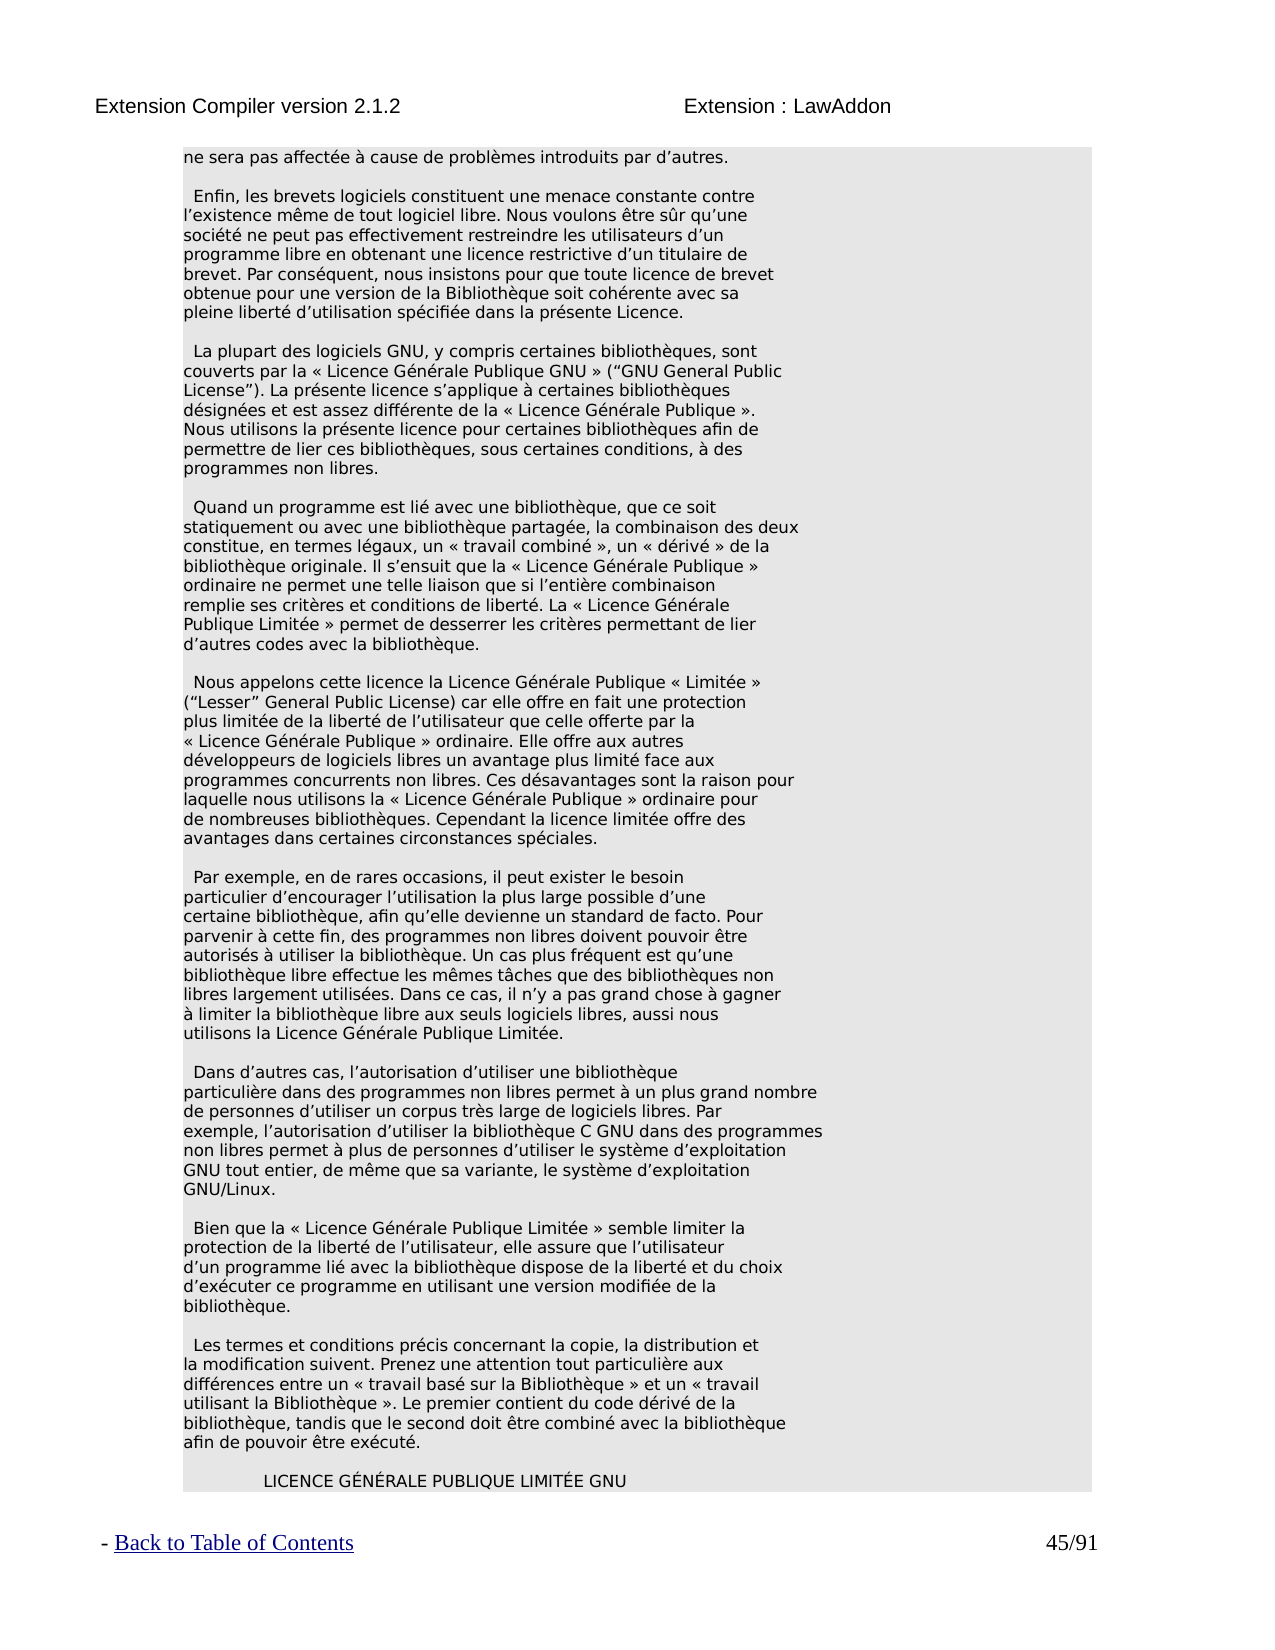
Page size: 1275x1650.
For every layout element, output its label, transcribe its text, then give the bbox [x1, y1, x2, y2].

text programmes non libres. [183, 459, 1092, 479]
text Publique Limitée » permet de desserrer les critères permettant de lier [183, 615, 1092, 634]
text programme libre en obtenant une licence restrictive d’un titulaire de [183, 245, 1092, 264]
text License”). La présente licence s’applique à certaines bibliothèques [183, 381, 1092, 401]
text Par exemple, en de rares occasions, il peut exister le besoin [183, 868, 1092, 888]
text société ne peut pas effectivement restreindre les utilisateurs d’un [183, 225, 1092, 245]
text utilisant la Bibliothèque ». Le premier contient du code dérivé de la [183, 1394, 1092, 1414]
text (“Lesser” General Public License) car elle offre en fait une protection [183, 693, 1092, 712]
text GNU tout entier, de même que sa variante, le système d’exploitation [183, 1160, 1092, 1180]
text obtenue pour une version de la Bibliothèque soit cohérente avec sa [183, 284, 1092, 303]
text bibliothèque. [183, 1297, 1092, 1316]
text de nombreuses bibliothèques. Cependant la licence limitée offre des [183, 810, 1092, 829]
text La plupart des logiciels GNU, y compris certaines bibliothèques, sont [183, 342, 1092, 362]
text ne sera pas affectée à cause de problèmes introduits par d’autres. [183, 147, 1092, 167]
text avantages dans certaines circonstances spéciales. [183, 829, 1092, 849]
text d’exécuter ce programme en utilisant une version modifiée de la [183, 1277, 1092, 1297]
text Les termes et conditions précis concernant la copie, la distribution et [183, 1336, 1092, 1355]
text laquelle nous utilisons la « Licence Générale Publique » ordinaire pour [183, 790, 1092, 810]
text LICENCE GÉNÉRALE PUBLIQUE LIMITÉE GNU [183, 1472, 1092, 1492]
text à limiter la bibliothèque libre aux seuls logiciels libres, aussi nous [183, 1004, 1092, 1024]
text pleine liberté d’utilisation spécifiée dans la présente Licence. [183, 303, 1092, 323]
text afin de pouvoir être exécuté. [183, 1433, 1092, 1453]
text utilisons la Licence Générale Publique Limitée. [183, 1024, 1092, 1043]
text Enfin, les brevets logiciels constituent une menace constante contre [183, 186, 1092, 206]
text particulière dans des programmes non libres permet à un plus grand nombre [183, 1082, 1092, 1102]
text exemple, l’autorisation d’utiliser la bibliothèque C GNU dans des programmes [183, 1121, 1092, 1141]
text GNU/Linux. [183, 1180, 1092, 1199]
text Bien que la « Licence Générale Publique Limitée » semble limiter la [183, 1219, 1092, 1238]
text bibliothèque, tandis que le second doit être combiné avec la bibliothèque [183, 1414, 1092, 1433]
text particulier d’encourager l’utilisation la plus large possible d’une [183, 888, 1092, 907]
text permettre de lier ces bibliothèques, sous certaines conditions, à des [183, 440, 1092, 459]
text la modification suivent. Prenez une attention tout particulière aux [183, 1355, 1092, 1375]
text bibliothèque libre effectue les mêmes tâches que des bibliothèques non [183, 966, 1092, 985]
text brevet. Par conséquent, nous insistons pour que toute licence de brevet [183, 264, 1092, 284]
text l’existence même de tout logiciel libre. Nous voulons être sûr qu’une [183, 206, 1092, 225]
text libres largement utilisées. Dans ce cas, il n’y a pas grand chose à gagner [183, 985, 1092, 1004]
text couverts par la « Licence Générale Publique GNU » (“GNU General Public [183, 362, 1092, 381]
text protection de la liberté de l’utilisateur, elle assure que l’utilisateur [183, 1238, 1092, 1258]
text d’un programme lié avec la bibliothèque dispose de la liberté et du choix [183, 1258, 1092, 1277]
text programmes concurrents non libres. Ces désavantages sont la raison pour [183, 771, 1092, 790]
text autorisés à utiliser la bibliothèque. Un cas plus fréquent est qu’une [183, 946, 1092, 966]
text remplie ses critères et conditions de liberté. La « Licence Générale [183, 596, 1092, 615]
text non libres permet à plus de personnes d’utiliser le système d’exploitation [183, 1141, 1092, 1160]
text Dans d’autres cas, l’autorisation d’utiliser une bibliothèque [183, 1063, 1092, 1082]
text développeurs de logiciels libres un avantage plus limité face aux [183, 751, 1092, 771]
text désignées et est assez différente de la « Licence Générale Publique ». [183, 401, 1092, 420]
text « Licence Générale Publique » ordinaire. Elle offre aux autres [183, 732, 1092, 751]
text de personnes d’utiliser un corpus très large de logiciels libres. Par [183, 1102, 1092, 1121]
text bibliothèque originale. Il s’ensuit que la « Licence Générale Publique » [183, 557, 1092, 576]
text certaine bibliothèque, afin qu’elle devienne un standard de facto. Pour [183, 907, 1092, 927]
text Nous appelons cette licence la Licence Générale Publique « Limitée » [183, 673, 1092, 693]
text Quand un programme est lié avec une bibliothèque, que ce soit [183, 498, 1092, 518]
text plus limitée de la liberté de l’utilisateur que celle offerte par la [183, 712, 1092, 732]
text ordinaire ne permet une telle liaison que si l’entière combinaison [183, 576, 1092, 596]
text statiquement ou avec une bibliothèque partagée, la combinaison des deux [183, 518, 1092, 537]
text différences entre un « travail basé sur la Bibliothèque » et un « travail [183, 1375, 1092, 1394]
text constitue, en termes légaux, un « travail combiné », un « dérivé » de la [183, 537, 1092, 557]
text Nous utilisons la présente licence pour certaines bibliothèques afin de [183, 420, 1092, 440]
text parvenir à cette fin, des programmes non libres doivent pouvoir être [183, 927, 1092, 946]
text d’autres codes avec la bibliothèque. [183, 634, 1092, 654]
